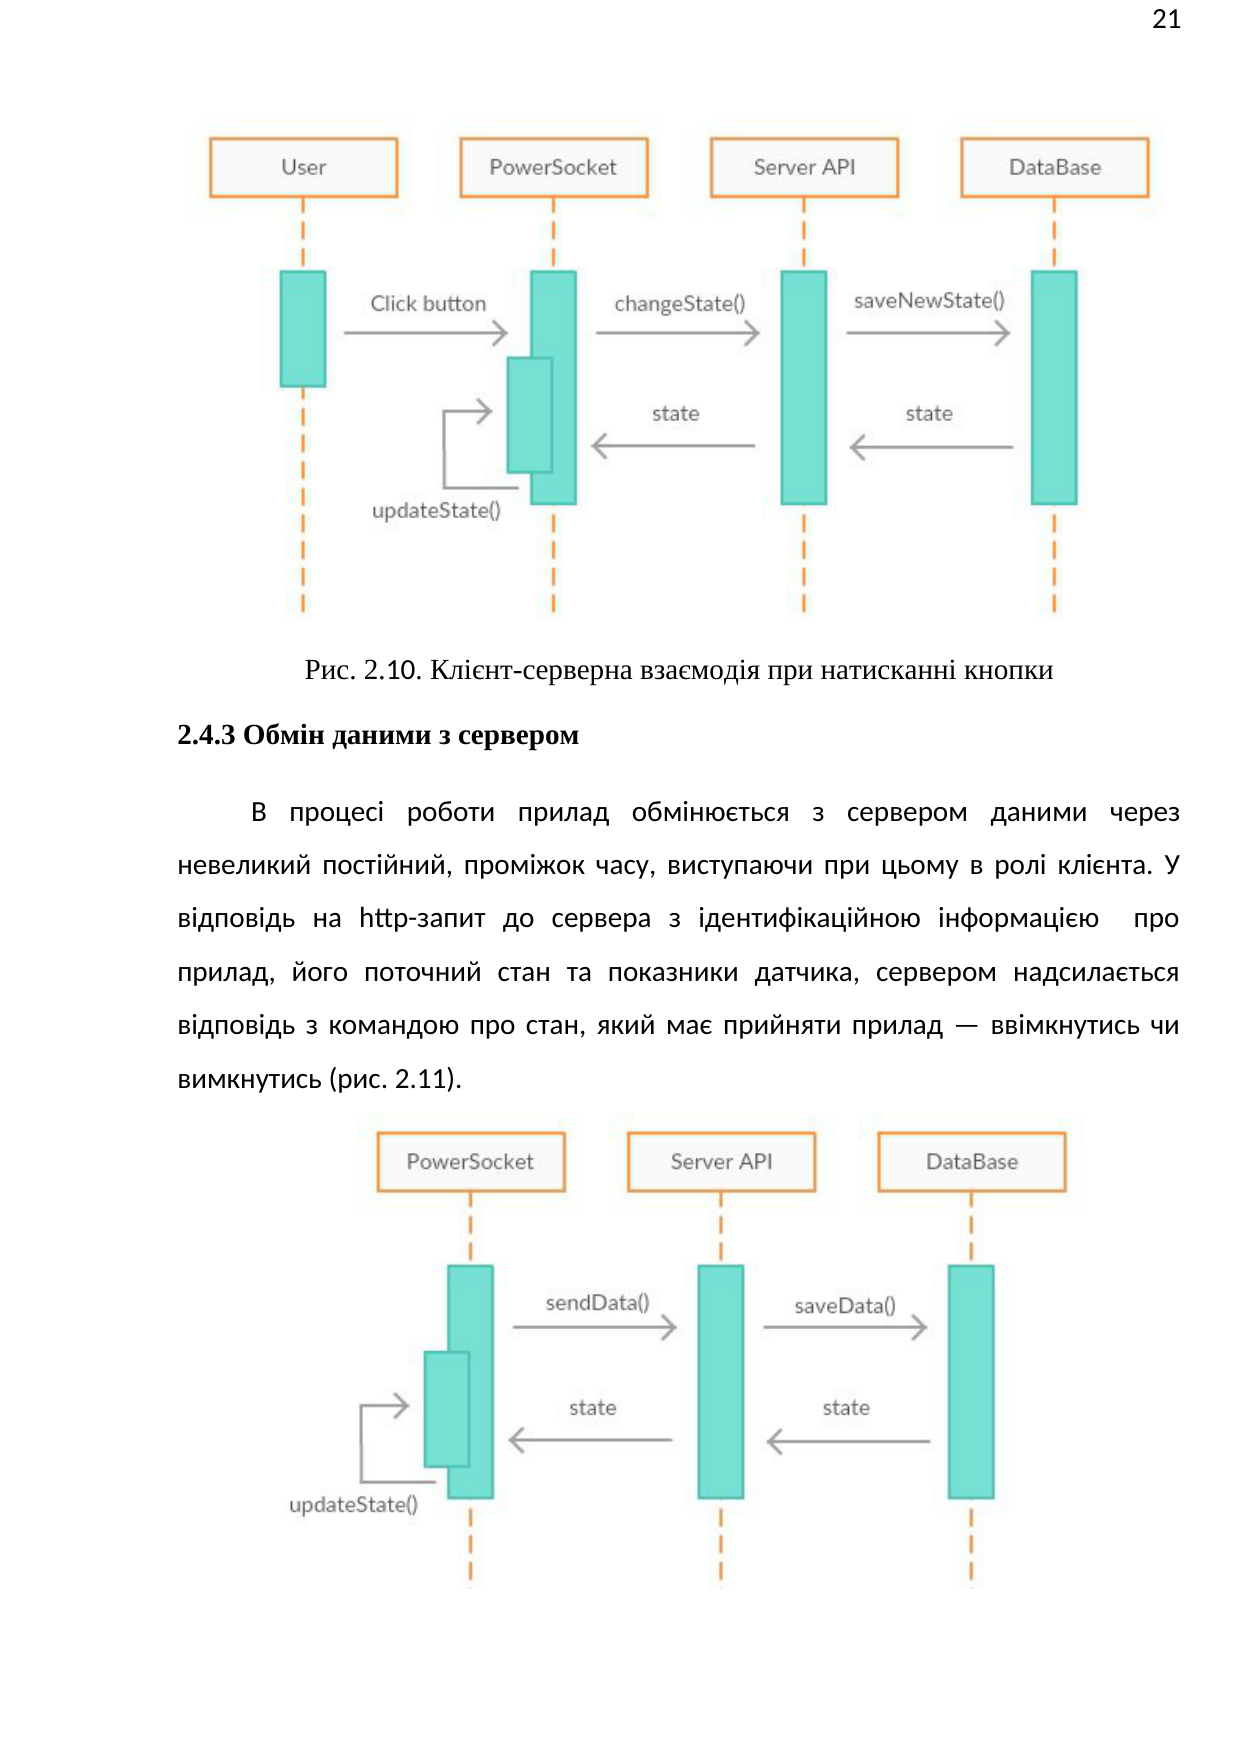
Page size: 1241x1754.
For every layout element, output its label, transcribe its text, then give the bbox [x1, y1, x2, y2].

subtitle 2.4.3 Обмін даними з сервером [177, 717, 1181, 751]
text Рис. 2.10. Клієнт-серверна взаємодія при натисканні кнопки [177, 651, 1181, 687]
picture [208, 1113, 1150, 1589]
text В процесі роботи прилад обмінюється з сервером даними через невеликий постійний, проміжок часу, виступаючи при цьому в ролі клієнта. У відповідь на http-запит до сервера з ідентифікаційною інформацією про прилад, його поточний стан та показники датчика, сервером надсилається відповідь з командою про стан, який має прийняти прилад — ввімкнутись чи вимкнутись (рис. 2.11). [177, 793, 1181, 1096]
picture [187, 118, 1172, 634]
